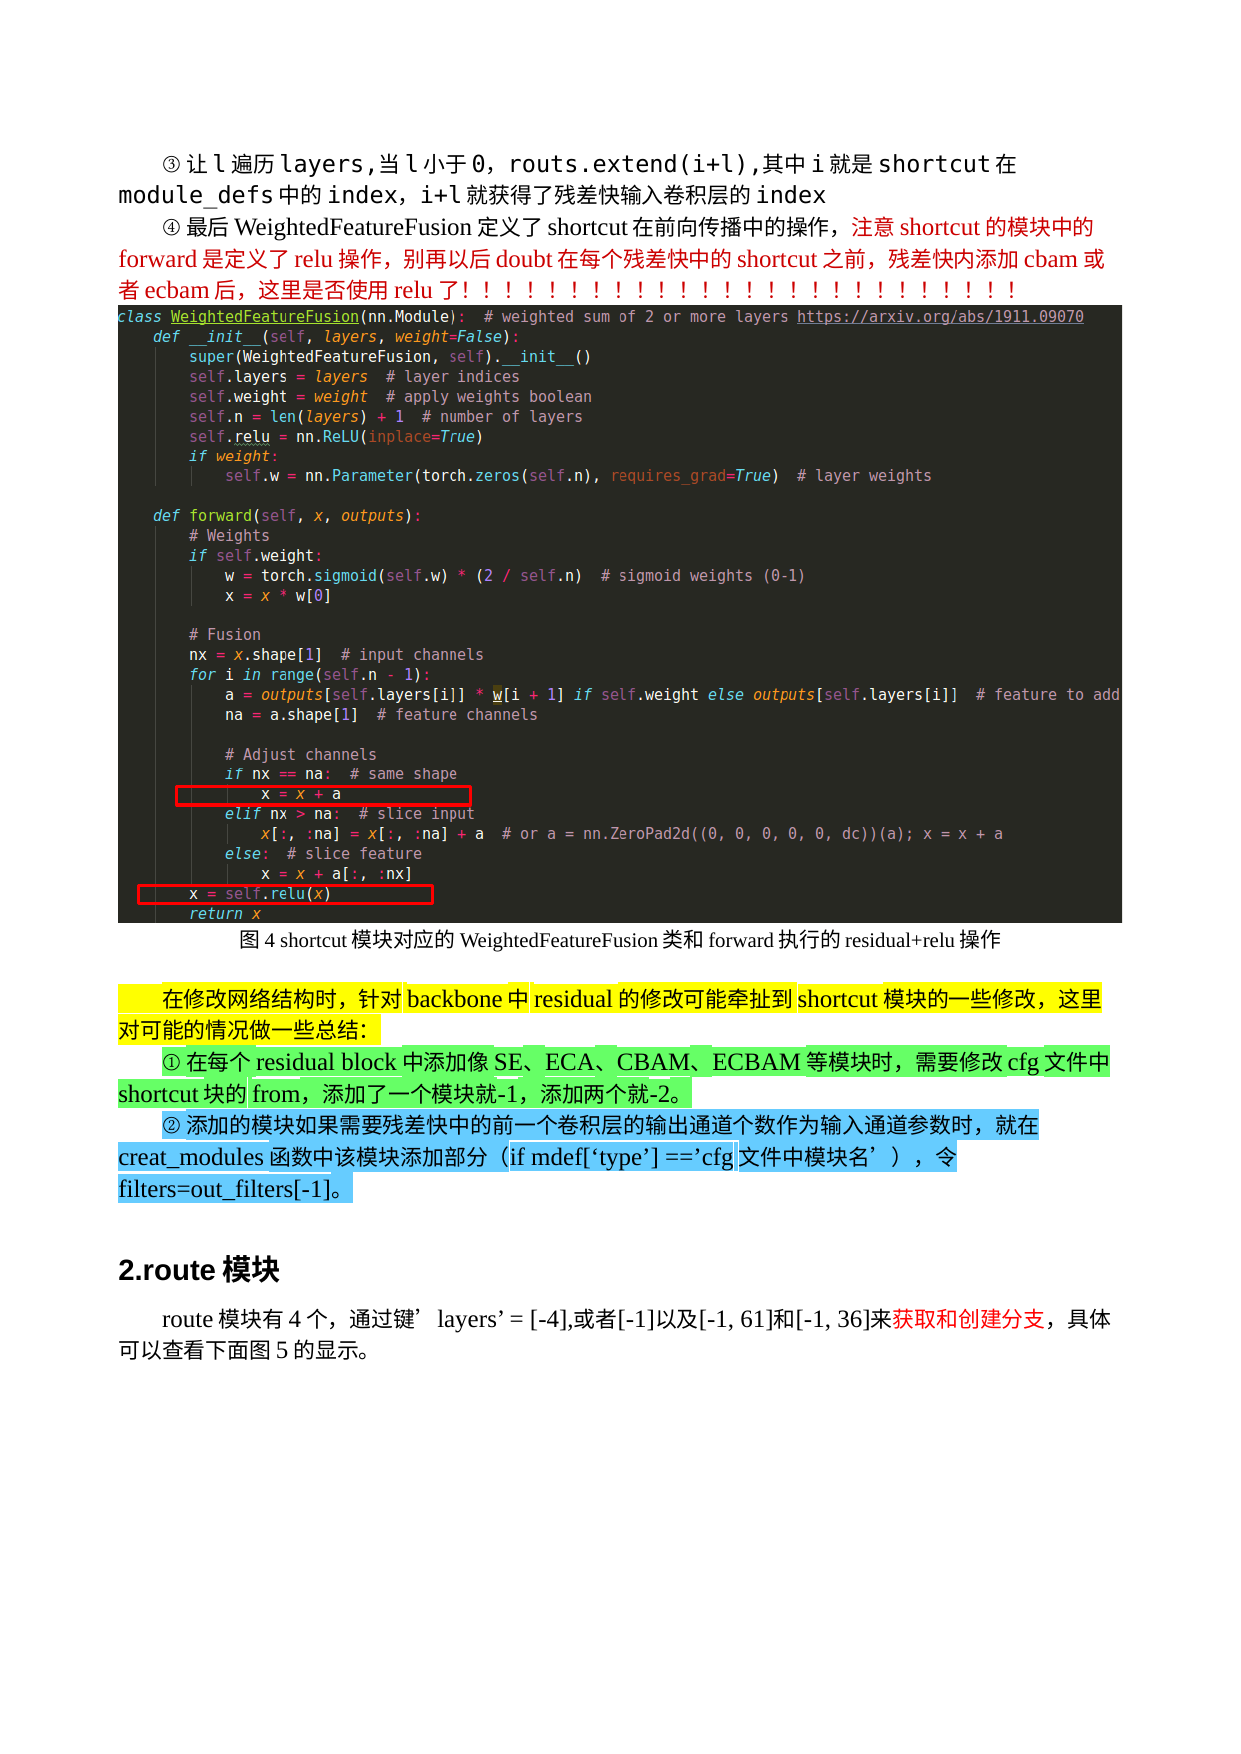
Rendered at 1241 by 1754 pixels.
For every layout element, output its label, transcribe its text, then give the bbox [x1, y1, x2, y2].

subtitle 2.route模块 [118, 1247, 1122, 1289]
text 在修改网络结构时，针对backbone中residual的修改可能牵扯到shortcut模块的一些修改，这里对可能的情况做一些总结： [118, 982, 1122, 1045]
text ①在每个residual block中添加像SE、ECA、CBAM、ECBAM等模块时，需要修改cfg文件中shortcut块的from，添加了一个模块就-1，添加两个就-2。 [118, 1045, 1122, 1108]
text ②添加的模块如果需要残差快中的前一个卷积层的输出通道个数作为输入通道参数时，就在creat_modules函数中该模块添加部分（if mdef[‘type’] ==’cfg文件中模块名’），令filters=out_filters[-1]。 [118, 1108, 1122, 1203]
text ③让l遍历layers,当l小于0，routs.extend(i+l),其中i就是shortcut在module_defs中的index，i+l就获得了残差快输入卷积层的index [118, 147, 1122, 210]
text ④最后WeightedFeatureFusion定义了shortcut在前向传播中的操作，注意shortcut的模块中的forward是定义了relu操作，别再以后doubt在每个残差快中的shortcut之前，残差快内添加cbam或者ecbam后，这里是否使用relu了！！！！！！！！！！！！！！！！！！！！！！！！！！ [118, 210, 1122, 305]
text route模块有4个，通过键’layers’ = [-4],或者[-1]以及[-1, 61]和[-1, 36]来获取和创建分支，具体可以查看下面图5的显示。 [118, 1302, 1122, 1365]
picture [118, 305, 1123, 923]
text 图4 shortcut模块对应的WeightedFeatureFusion类和forward执行的residual+relu操作 [118, 923, 1122, 953]
